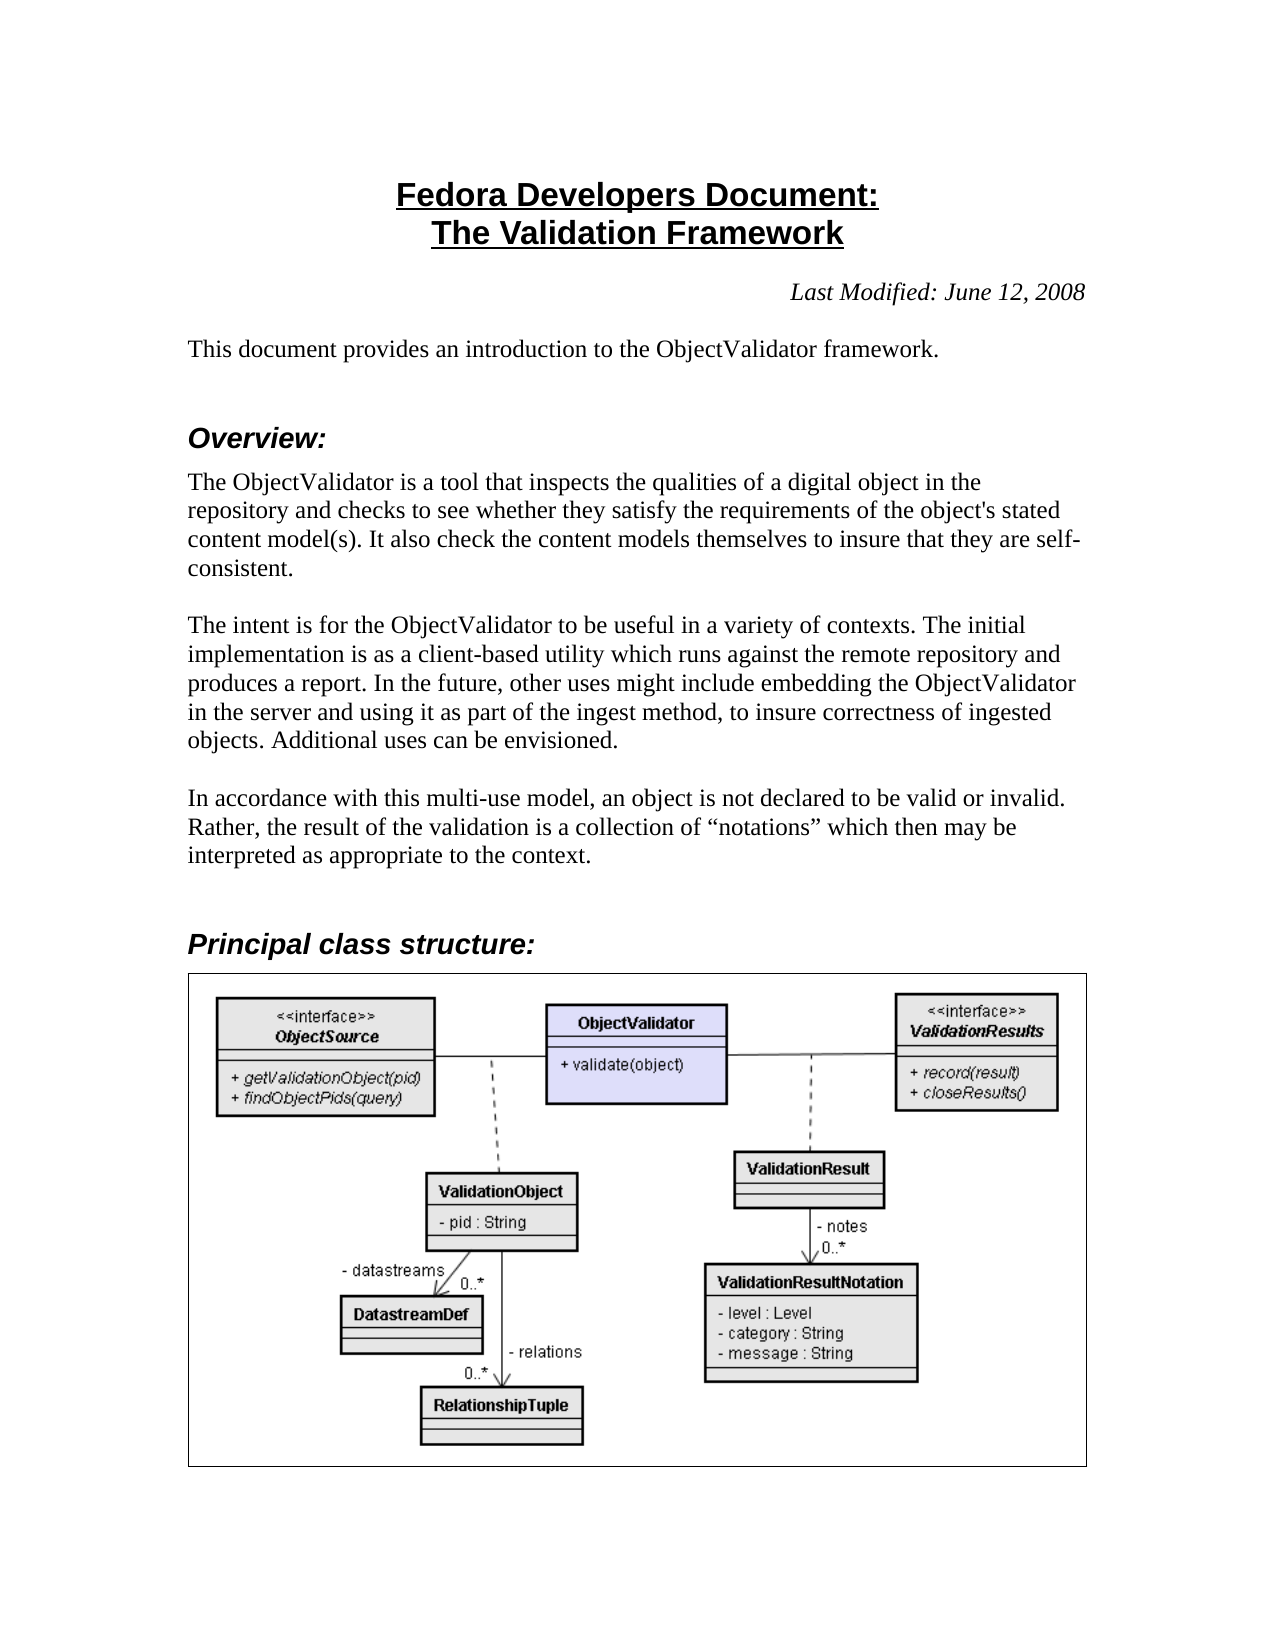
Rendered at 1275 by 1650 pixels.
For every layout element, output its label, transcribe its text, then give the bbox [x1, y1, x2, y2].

text The intent is for the ObjectValidator to be useful in a variety of contexts. The initial implementation is as a client-based utility which runs against the remote repository and produces a report. In the future, other uses might include embedding the ObjectValidator in the server and using it as part of the ingest method, to insure correctness of ingested objects. Additional uses can be envisioned. [187, 610, 1087, 754]
picture [204, 981, 1071, 1458]
subtitle Overview: [187, 421, 1087, 454]
text The ObjectValidator is a tool that inspects the qualities of a digital object in the repository and checks to see whether they satisfy the requirements of the object's stated content model(s). It also check the content models themselves to insure that they are self-consistent. [187, 467, 1087, 582]
text In accordance with this multi-use model, an object is not declared to be valid or invalid. Rather, the result of the validation is a collection of “notations” which then may be interpreted as appropriate to the context. [187, 783, 1087, 869]
subtitle Fedora Developers Document: The Validation Framework [187, 175, 1087, 252]
text This document provides an introduction to the ObjectValidator framework. [187, 334, 1087, 363]
subtitle Principal class structure: [187, 927, 1087, 961]
text Last Modified: June 12, 2008 [187, 277, 1087, 306]
